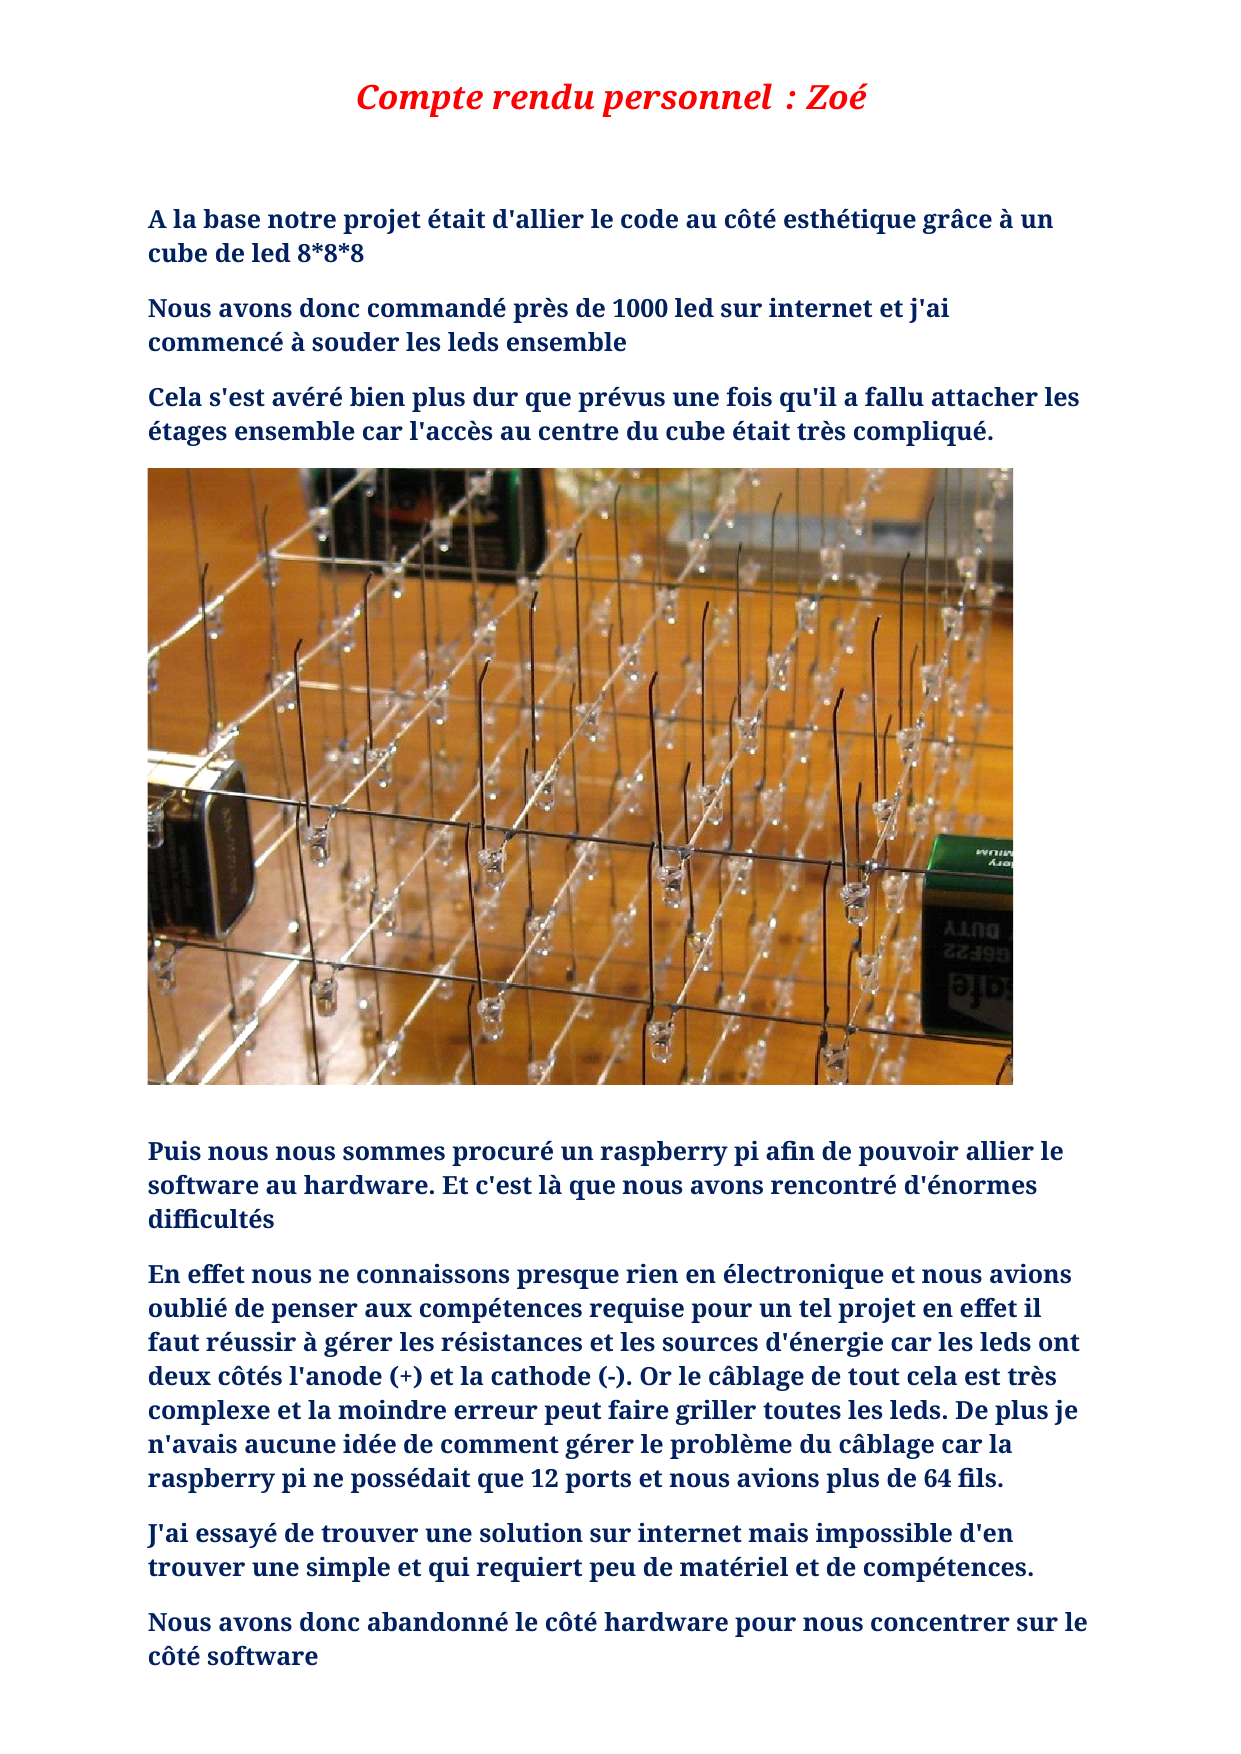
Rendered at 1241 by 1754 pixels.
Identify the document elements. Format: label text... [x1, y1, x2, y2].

text En effet nous ne connaissons presque rien en électronique et nous avions oublié de penser aux compétences requise pour un tel projet en effet il faut réussir à gérer les résistances et les sources d'énergie car les leds ont deux côtés l'anode (+) et la cathode (-). Or le câblage de tout cela est très complexe et la moindre erreur peut faire griller toutes les leds. De plus je n'avais aucune idée de comment gérer le problème du câblage car la raspberry pi ne possédait que 12 ports et nous avions plus de 64 fils. [148, 1257, 1093, 1495]
text A la base notre projet était d'allier le code au côté esthétique grâce à un cube de led 8*8*8 [148, 202, 1093, 270]
text J'ai essayé de trouver une solution sur internet mais impossible d'en trouver une simple et qui requiert peu de matériel et de compétences. [148, 1516, 1093, 1584]
text Nous avons donc commandé près de 1000 led sur internet et j'ai commencé à souder les leds ensemble [148, 291, 1093, 359]
text Cela s'est avéré bien plus dur que prévus une fois qu'il a fallu attacher les étages ensemble car l'accès au centre du cube était très compliqué. [148, 379, 1093, 448]
text Compte rendu personnel : Zoé [148, 74, 1078, 119]
text Puis nous nous sommes procuré un raspberry pi afin de pouvoir allier le software au hardware. Et c'est là que nous avons rencontré d'énormes difficultés [148, 1134, 1093, 1236]
text Nous avons donc abandonné le côté hardware pour nous concentrer sur le côté software [148, 1605, 1093, 1673]
